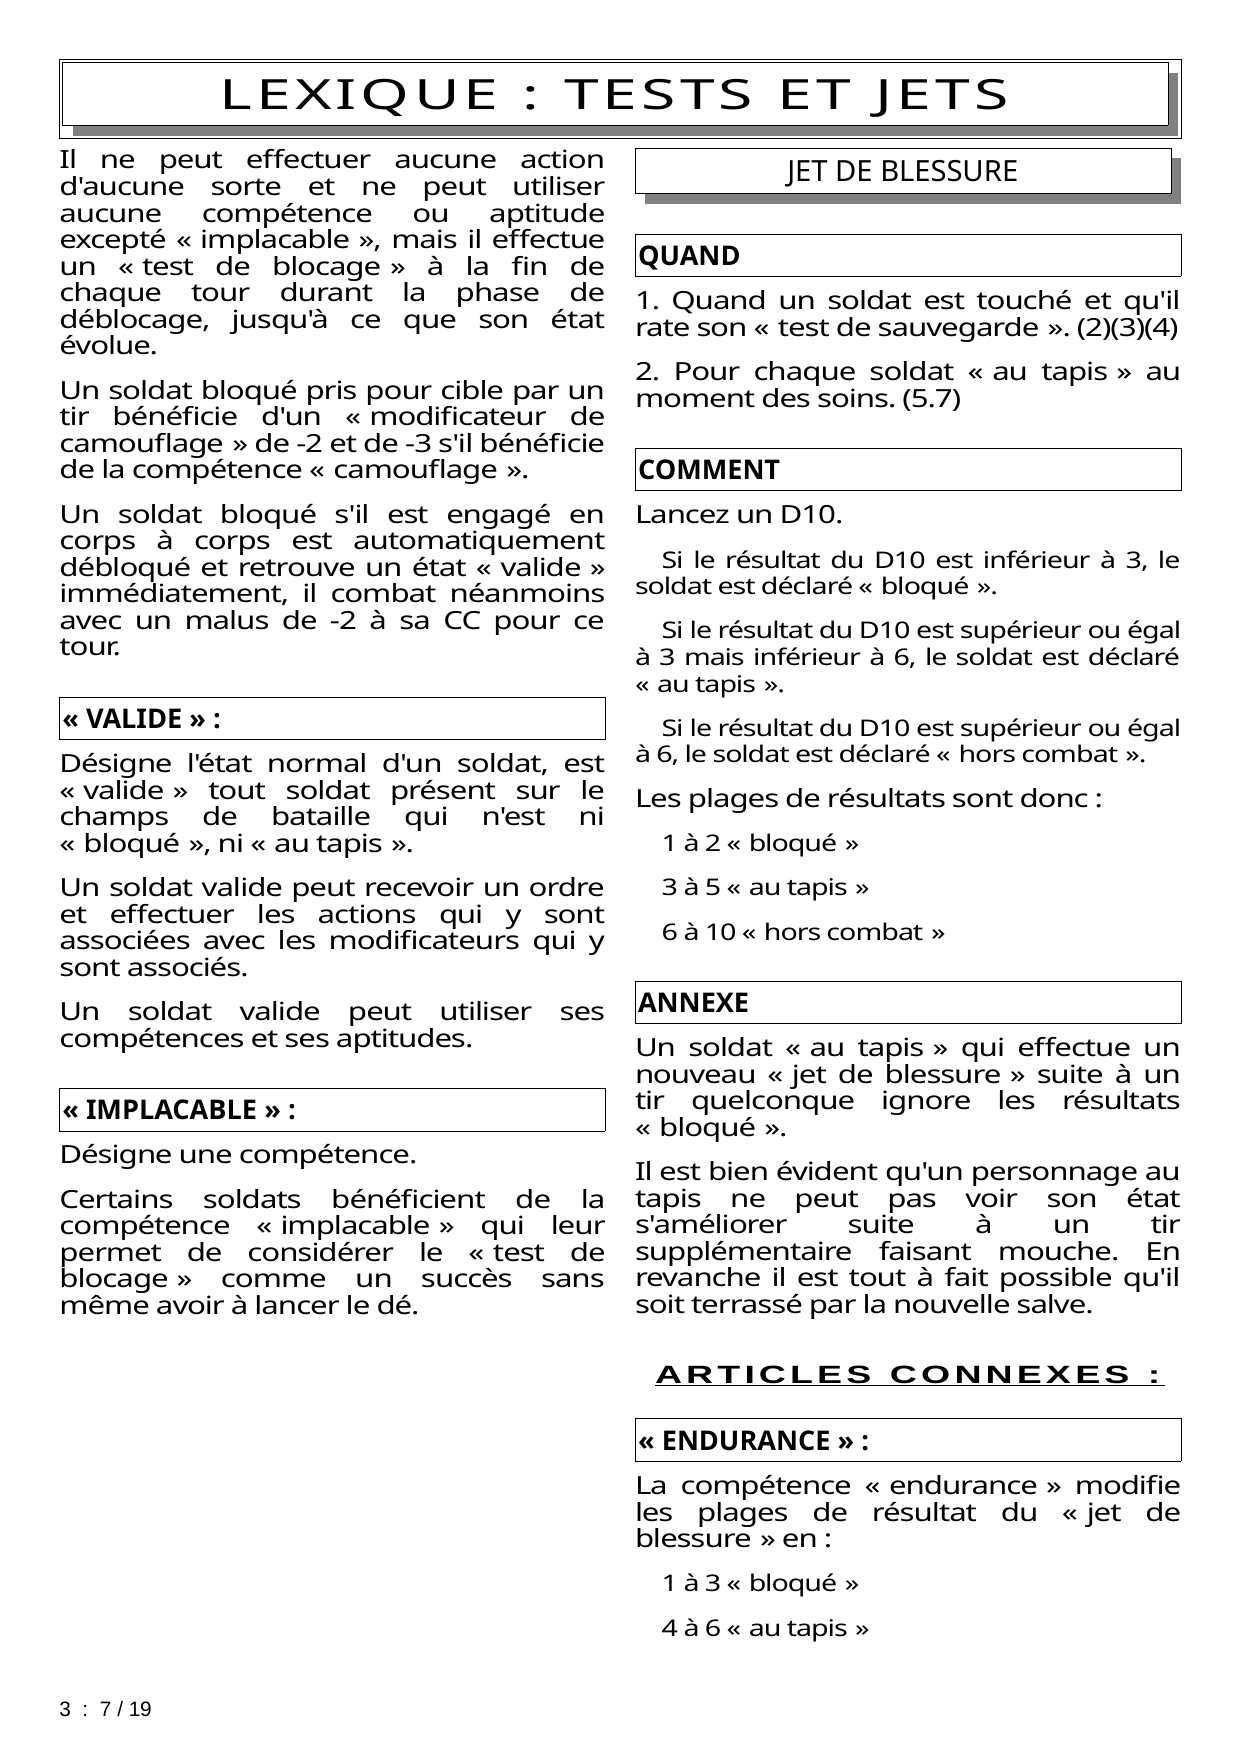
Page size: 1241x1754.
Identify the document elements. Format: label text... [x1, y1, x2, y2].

title jet de blessure [636, 149, 1171, 193]
text Si le résultat du D10 est supérieur ou égal à 6, le soldat est déclaré « hors combat ». [635, 715, 1181, 768]
text Les plages de résultats sont donc : [635, 786, 1181, 812]
text 1. Quand un soldat est touché et qu'il rate son « test de sauvegarde ». (2)(3)(4) [635, 288, 1181, 341]
text Un soldat bloqué s'il est engagé en corps à corps est automatiquement débloqué et retrouve un état « valide » immédiatement, il combat néanmoins avec un malus de -2 à sa CC pour ce tour. [59, 502, 605, 661]
text Lancez un D10. [635, 502, 1181, 529]
text 4 à 6 « au tapis » [635, 1615, 1181, 1641]
text Il est bien évident qu'un personnage au tapis ne peut pas voir son état s'améliorer suite à un tir supplémentaire faisant mouche. En revanche il est tout à fait possible qu'il soit terrassé par la nouvelle salve. [635, 1159, 1181, 1319]
text 3 à 5 « au tapis » [635, 874, 1181, 901]
text Si le résultat du D10 est inférieur à 3, le soldat est déclaré « bloqué ». [635, 547, 1181, 600]
text La compétence « endurance » modifie les plages de résultat du « jet de blessure » en : [635, 1473, 1181, 1553]
text Un soldat valide peut utiliser ses compétences et ses aptitudes. [59, 999, 605, 1052]
text Un soldat bloqué pris pour cible par un tir bénéficie d'un « modificateur de camouflage » de -2 et de -3 s'il bénéficie de la compétence « camouflage ». [59, 378, 605, 484]
text 1 à 3 « bloqué » [635, 1571, 1181, 1597]
text Il ne peut effectuer aucune action d'aucune sorte et ne peut utiliser aucune compétence ou aptitude excepté « implacable », mais il effectue un « test de blocage » à la fin de chaque tour durant la phase de déblocage, jusqu'à ce que son état évolue. [59, 148, 605, 360]
text Si le résultat du D10 est supérieur ou égal à 3 mais inférieur à 6, le soldat est déclaré « au tapis ». [635, 618, 1181, 697]
text Un soldat « au tapis » qui effectue un nouveau « jet de blessure » suite à un tir quelconque ignore les résultats « bloqué ». [635, 1035, 1181, 1142]
text 2. Pour chaque soldat « au tapis » au moment des soins. (5.7) [635, 359, 1181, 412]
text 6 à 10 « hors combat » [635, 919, 1181, 945]
text Désigne l'état normal d'un soldat, est « valide » tout soldat présent sur le champs de bataille qui n'est ni « bloqué », ni « au tapis ». [59, 751, 605, 858]
title annexe [636, 982, 1181, 1023]
title Articles connexes : [635, 1360, 1181, 1389]
title « Implacable » : [60, 1089, 605, 1131]
title Quand [636, 235, 1181, 276]
text 1 à 2 « bloqué » [635, 830, 1181, 857]
text Un soldat valide peut recevoir un ordre et effectuer les actions qui y sont associées avec les modificateurs qui y sont associés. [59, 875, 605, 982]
title « endurance » : [636, 1419, 1181, 1461]
text Désigne une compétence. [59, 1143, 605, 1169]
title « Valide » : [60, 698, 605, 739]
title Comment [636, 449, 1181, 490]
text Certains soldats bénéficient de la compétence « implacable » qui leur permet de considérer le « test de blocage » comme un succès sans même avoir à lancer le dé. [59, 1187, 605, 1320]
